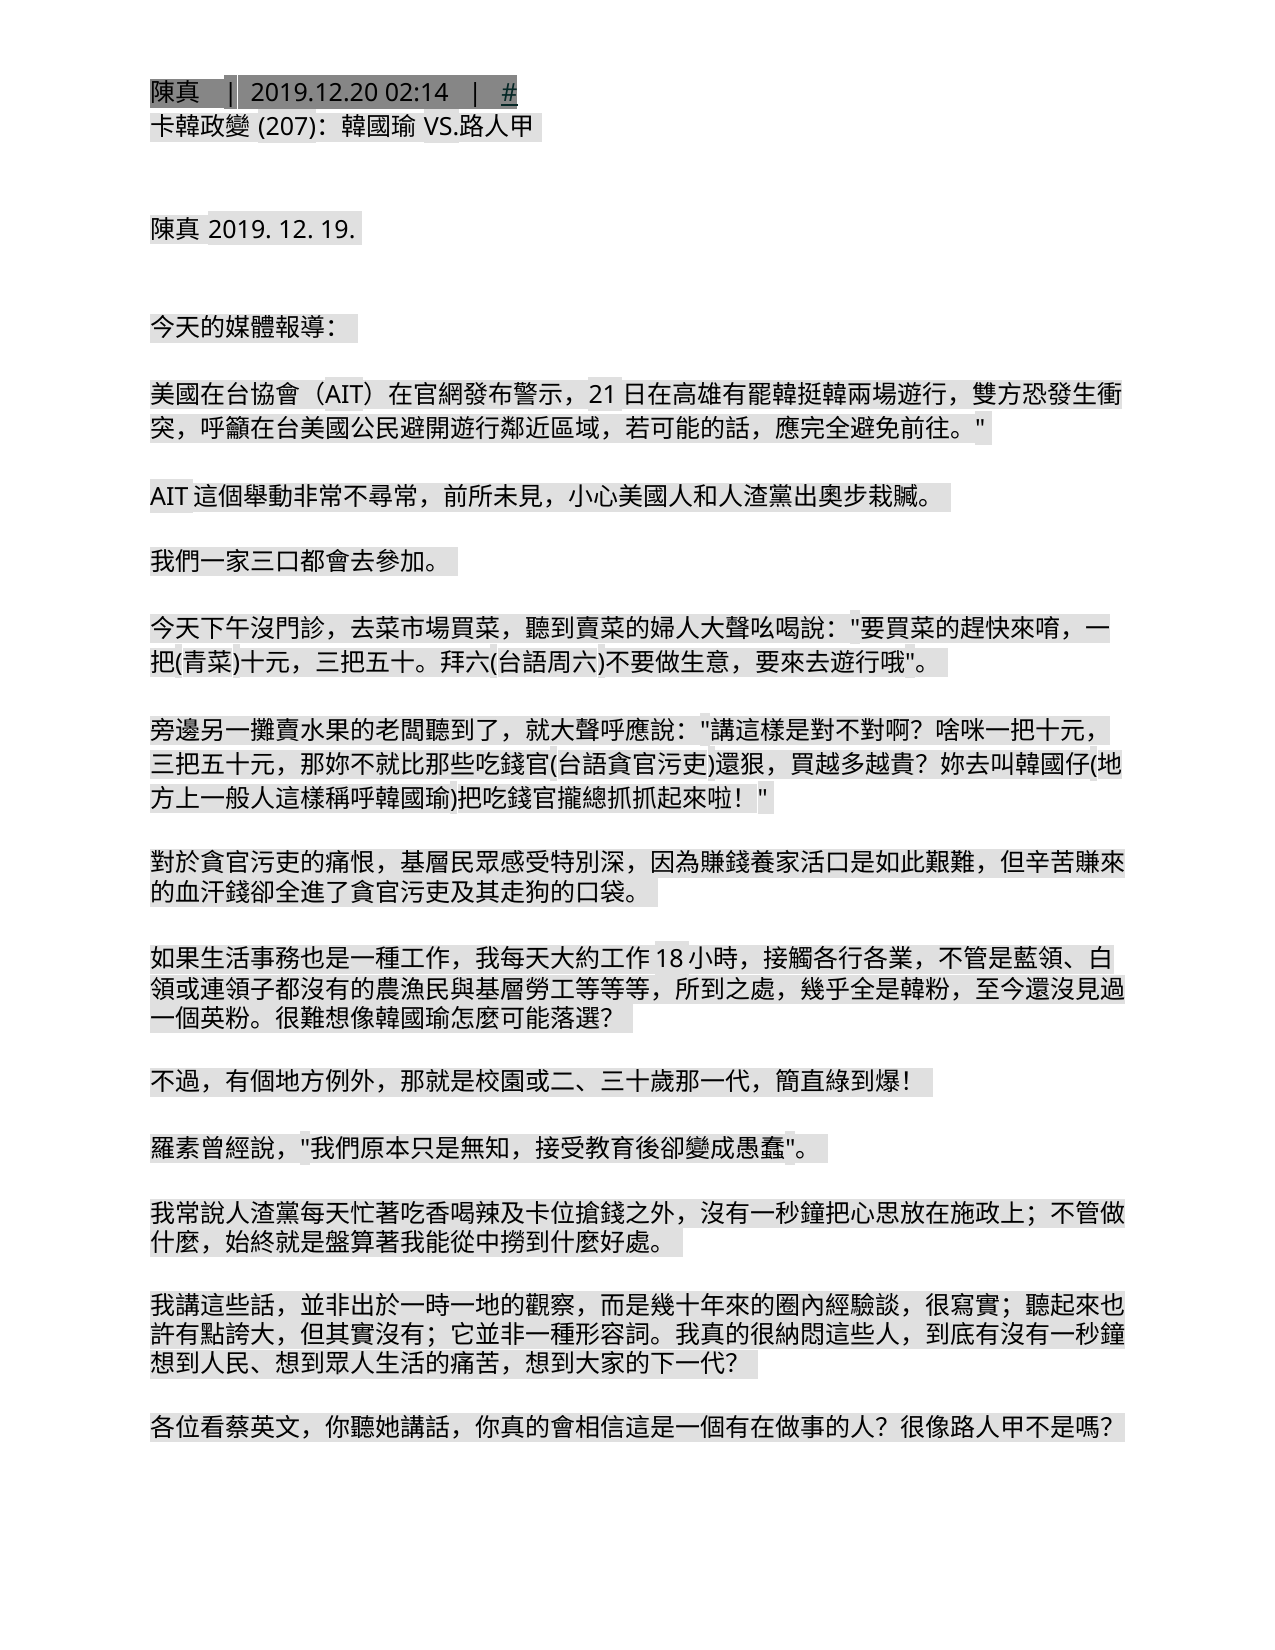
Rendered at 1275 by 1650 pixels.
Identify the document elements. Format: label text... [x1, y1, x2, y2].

text 卡韓政變 (207)：韓國瑜 VS.路人甲 陳真 2019. 12. 19. 今天的媒體報導： 美國在台協會（AIT）在官網發布警示，21日在高雄有罷韓挺韓兩場遊行，雙方恐發生衝突，呼籲在台美國公民避開遊行鄰近區域，若可能的話，應完全避免前往。" AIT這個舉動非常不尋常，前所未見，小心美國人和人渣黨出奧步栽贓。 我們一家三口都會去參加。 今天下午沒門診，去菜市場買菜，聽到賣菜的婦人大聲吆喝說："要買菜的趕快來唷，一把(青菜)十元，三把五十。拜六(台語周六)不要做生意，要來去遊行哦"。 旁邊另一攤賣水果的老闆聽到了，就大聲呼應說："講這樣是對不對啊？啥咪一把十元，三把五十元，那妳不就比那些吃錢官(台語貪官污吏)還狠，買越多越貴？妳去叫韓國仔(地方上一般人這樣稱呼韓國瑜)把吃錢官攏總抓抓起來啦！" 對於貪官污吏的痛恨，基層民眾感受特別深，因為賺錢養家活口是如此艱難，但辛苦賺來的血汗錢卻全進了貪官污吏及其走狗的口袋。 如果生活事務也是一種工作，我每天大約工作18小時，接觸各行各業，不管是藍領、白領或連領子都沒有的農漁民與基層勞工等等等，所到之處，幾乎全是韓粉，至今還沒見過一個英粉。很難想像韓國瑜怎麼可能落選？ 不過，有個地方例外，那就是校園或二、三十歲那一代，簡直綠到爆！ 羅素曾經說，"我們原本只是無知，接受教育後卻變成愚蠢"。 我常說人渣黨每天忙著吃香喝辣及卡位搶錢之外，沒有一秒鐘把心思放在施政上；不管做什麼，始終就是盤算著我能從中撈到什麼好處。 我講這些話，並非出於一時一地的觀察，而是幾十年來的圈內經驗談，很寫實；聽起來也許有點誇大，但其實沒有；它並非一種形容詞。我真的很納悶這些人，到底有沒有一秒鐘想到人民、想到眾人生活的痛苦，想到大家的下一代？ 各位看蔡英文，你聽她講話，你真的會相信這是一個有在做事的人？很像路人甲不是嗎？ [150, 109, 1125, 1442]
text 陳真 | 2019.12.20 02:14 | # [150, 75, 1125, 109]
